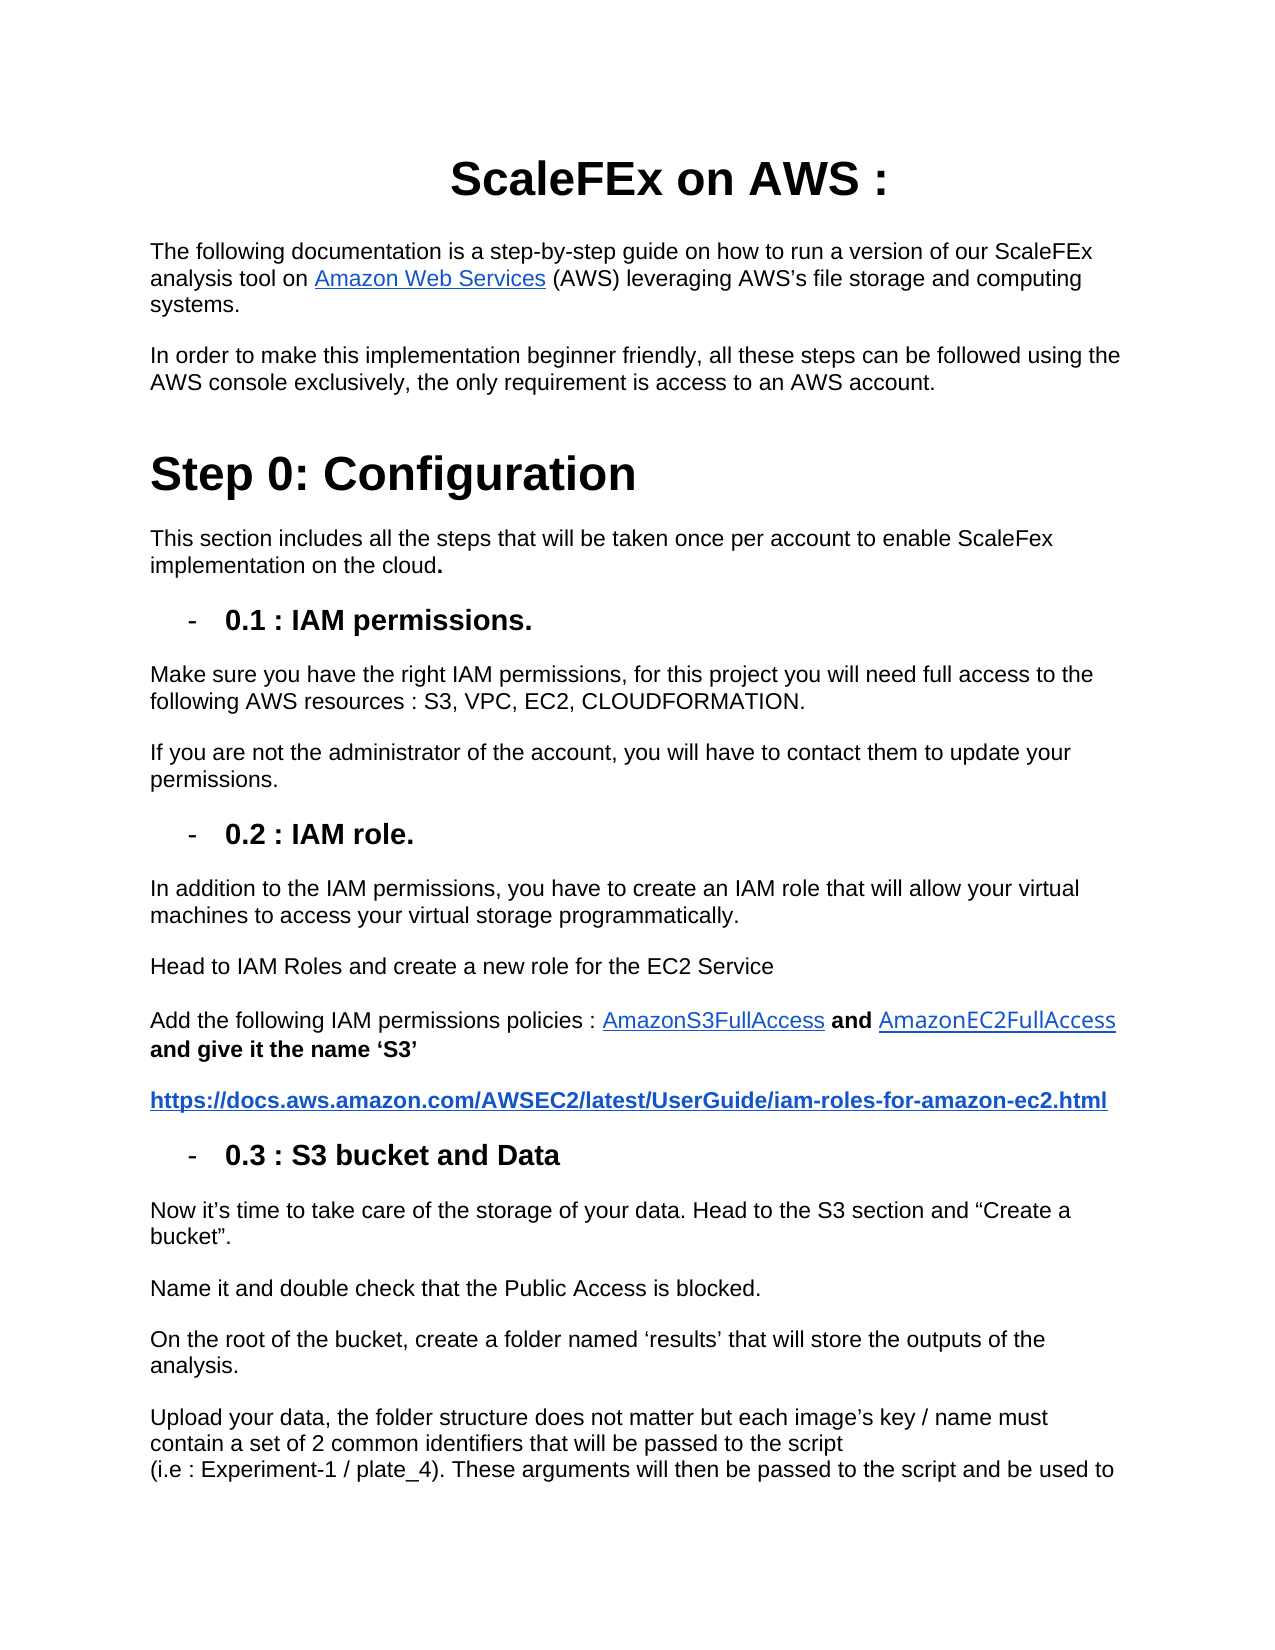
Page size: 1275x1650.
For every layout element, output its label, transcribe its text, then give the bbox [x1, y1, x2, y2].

text Upload your data, the folder structure does not matter but each image’s key / name must contain a set of 2 common identifiers that will be passed to the script (i.e : Experiment-1 / plate_4). These arguments will then be passed to the script and be used to [150, 1404, 1125, 1483]
list 0.3 : S3 bucket and Data [187, 1138, 1125, 1172]
text The following documentation is a step-by-step guide on how to run a version of our ScaleFEx analysis tool on Amazon Web Services (AWS) leveraging AWS’s file storage and computing systems. [150, 238, 1125, 317]
text If you are not the administrator of the account, you will have to contact them to update your permissions. [150, 739, 1125, 792]
text This section includes all the steps that will be taken once per account to enable ScaleFex implementation on the cloud. [150, 525, 1125, 578]
text In addition to the IAM permissions, you have to create an IAM role that will allow your virtual machines to access your virtual storage programmatically. [150, 875, 1125, 928]
text https://docs.aws.amazon.com/AWSEC2/latest/UserGuide/iam-roles-for-amazon-ec2.html [150, 1087, 1125, 1113]
subtitle Step 0: Configuration [150, 445, 1125, 500]
text ScaleFEx on AWS : [150, 150, 1125, 205]
list 0.2 : IAM role. [187, 817, 1125, 850]
text In order to make this implementation beginner friendly, all these steps can be followed using the AWS console exclusively, the only requirement is access to an AWS account. [150, 342, 1125, 395]
text Add the following IAM permissions policies : AmazonS3FullAccess and AmazonEC2FullAccess and give it the name ‘S3’ [150, 1004, 1125, 1062]
text Name it and double check that the Public Access is blocked. [150, 1275, 1125, 1301]
text Head to IAM Roles and create a new role for the EC2 Service [150, 953, 1125, 979]
text Make sure you have the right IAM permissions, for this project you will need full access to the following AWS resources : S3, VPC, EC2, CLOUDFORMATION. [150, 661, 1125, 714]
list 0.1 : IAM permissions. [187, 603, 1125, 636]
text On the root of the bucket, create a folder named ‘results’ that will store the outputs of the analysis. [150, 1326, 1125, 1379]
text Now it’s time to take care of the storage of your data. Head to the S3 section and “Create a bucket”. [150, 1197, 1125, 1250]
